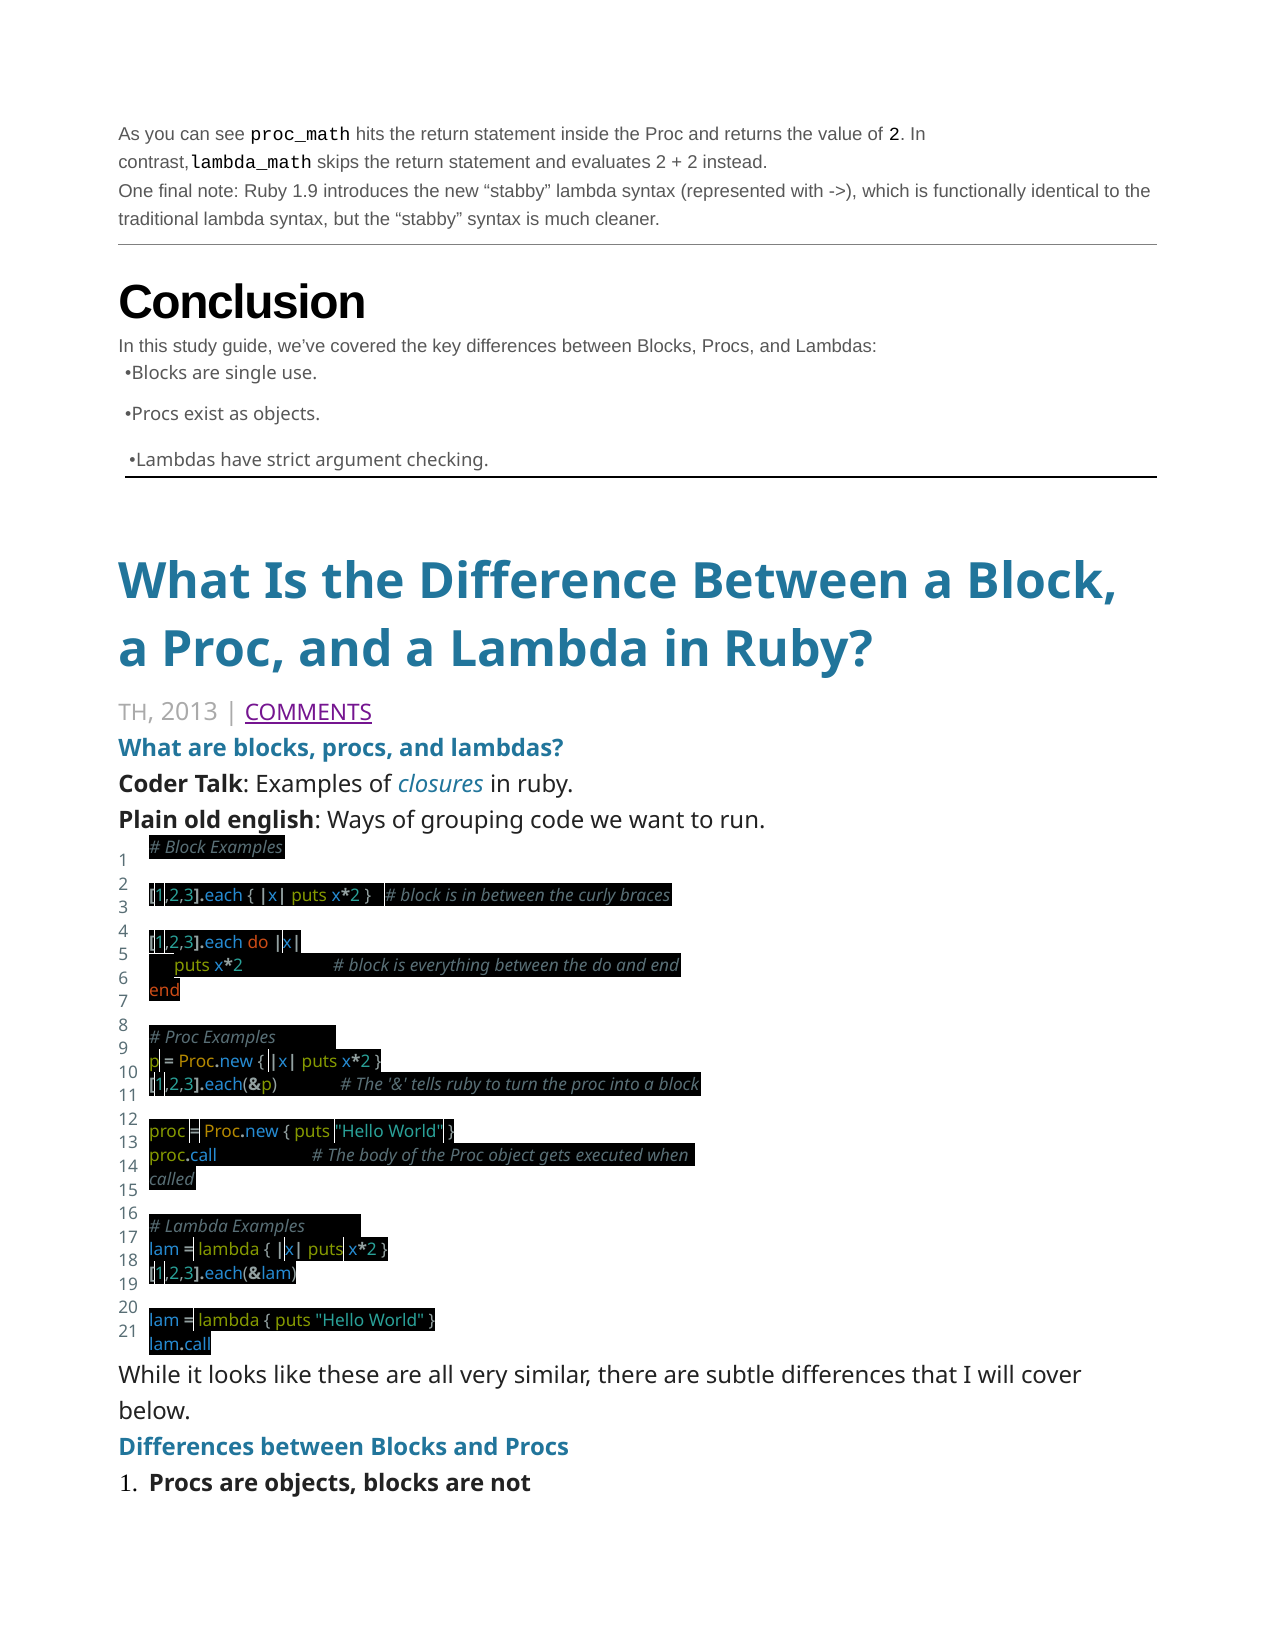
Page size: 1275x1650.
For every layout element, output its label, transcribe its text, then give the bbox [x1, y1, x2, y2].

list Blocks are single use. [125, 357, 1157, 385]
subtitle Differences between Blocks and Procs [118, 1427, 1157, 1462]
subtitle What Is the Difference Between a Block, a Proc, and a Lambda in Ruby? [118, 545, 1157, 681]
list Procs exist as objects. [125, 398, 1157, 426]
subtitle Conclusion [118, 274, 1157, 329]
text In this study guide, we’ve covered the key differences between Blocks, Procs, and Lambdas: [118, 329, 1157, 357]
list Lambdas have strict argument checking. [125, 439, 1157, 476]
subtitle What are blocks, procs, and lambdas? [118, 728, 1157, 763]
text One final note: Ruby 1.9 introduces the new “stabby” lambda syntax (represented with ->), which is functionally identical to the traditional lambda syntax, but the “stabby” syntax is much cleaner. [118, 174, 1157, 230]
text As you can see proc_math hits the return statement inside the Proc and returns the value of 2. In contrast,lambda_math skips the return statement and evaluates 2 + 2 instead. [118, 118, 1157, 174]
list Procs are objects, blocks are not [119, 1462, 1157, 1498]
text While it looks like these are all very similar, there are subtle differences that I will cover below. [118, 1355, 1157, 1427]
text Coder Talk: Examples of closures in ruby. [118, 763, 1157, 799]
text Plain old english: Ways of grouping code we want to run. [118, 799, 1157, 835]
table_header 1 2 3 4 5 6 7 8 9 10 11 12 13 14 15 16 17 18 19 20 21 [118, 835, 149, 1355]
table_header # Block Examples [1,2,3].each { |x| puts x*2 } # block is in between the curly braces [1,2,3].each do |x| puts x*2 # block is everything between the do and end end # Proc Examples p = Proc.new { |x| puts x*2 } [1,2,3].each(&p) # The '&' tells ruby to turn the proc into a block proc = Proc.new { puts "Hello World" } proc.call # The body of the Proc object gets executed when called # Lambda Examples lam = lambda { |x| puts x*2 } [1,2,3].each(&lam) lam = lambda { puts "Hello World" } lam.call [149, 835, 702, 1355]
text TH, 2013 | COMMENTS [118, 694, 1157, 728]
